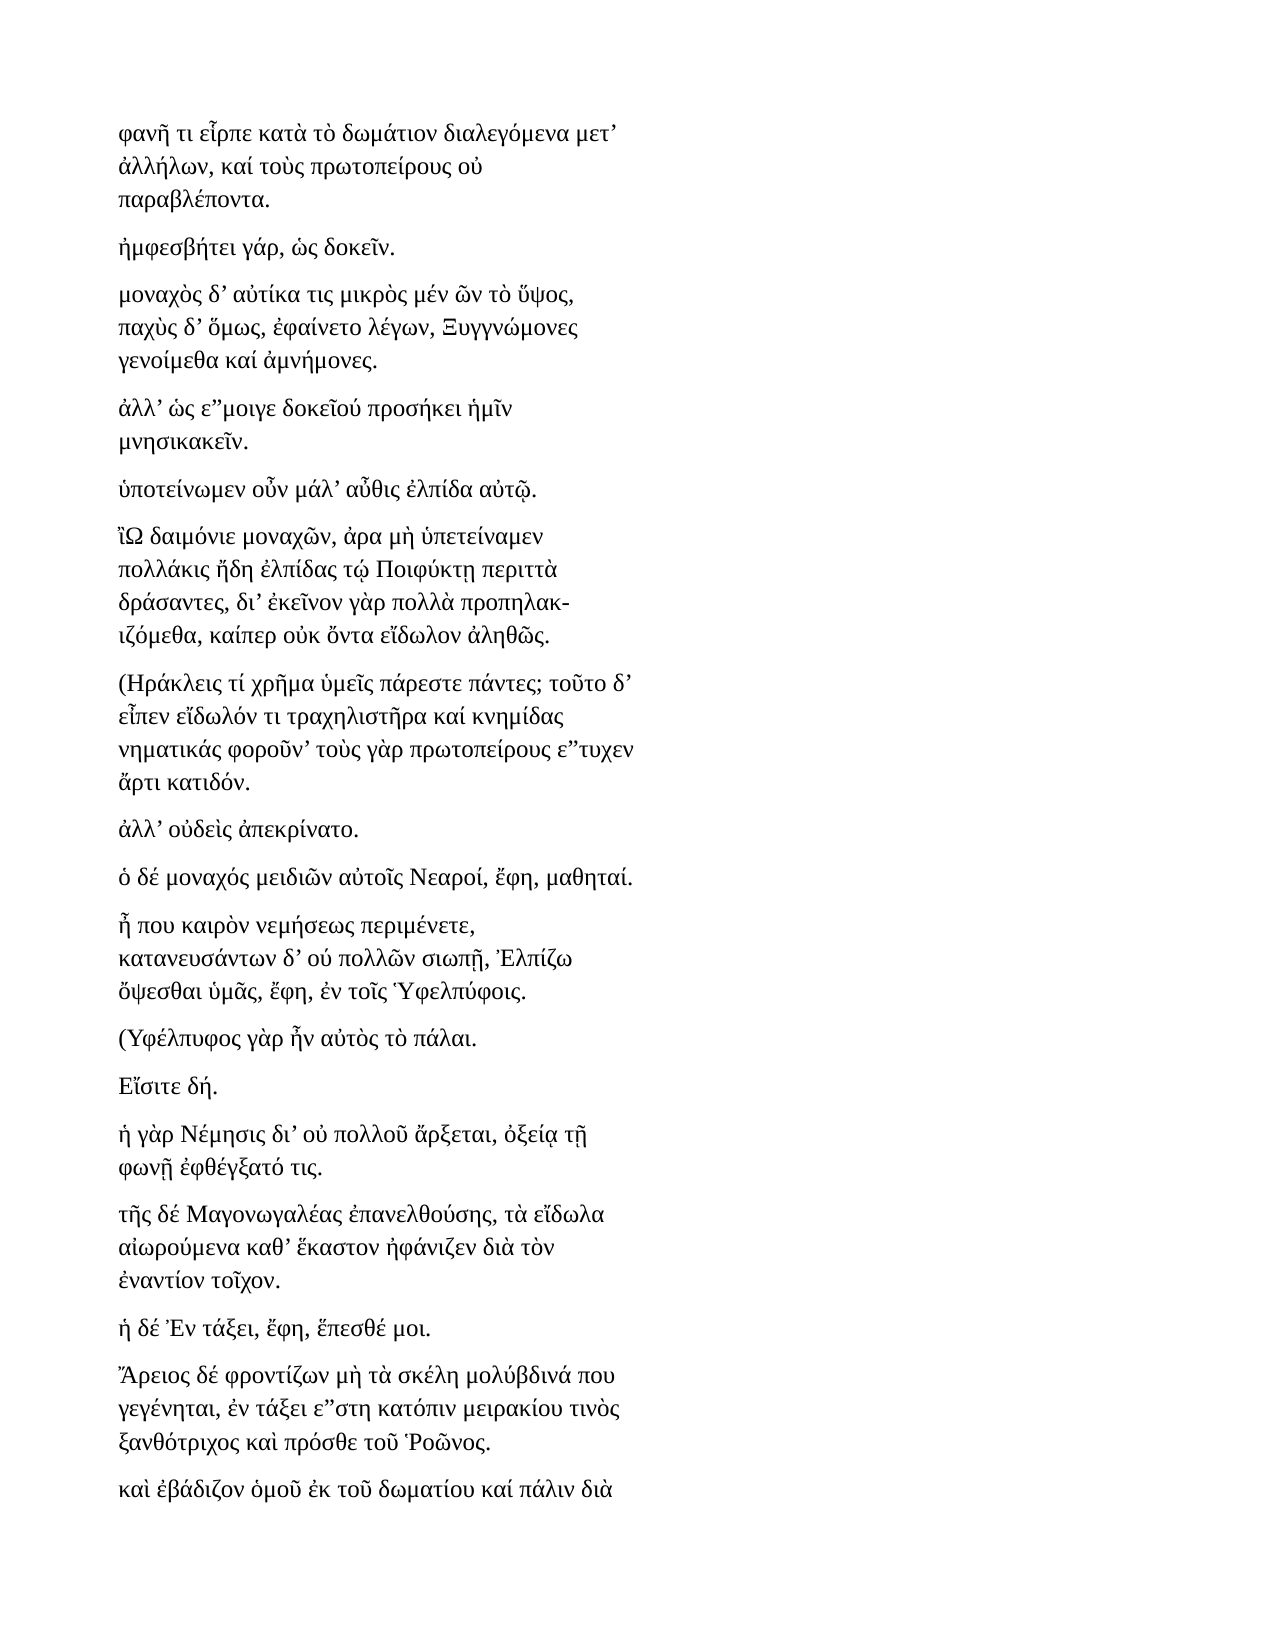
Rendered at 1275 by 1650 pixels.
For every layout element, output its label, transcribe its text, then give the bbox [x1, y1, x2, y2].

table_cell ἡ δέ Ἐν τάξει, ἔφη, ἕπεσθέ μοι. [118, 1313, 637, 1361]
table_cell [638, 1024, 1157, 1071]
table_cell [638, 1119, 1157, 1199]
table_cell [638, 862, 1157, 910]
table_cell [638, 118, 1157, 232]
table_cell [638, 1361, 1157, 1474]
table_cell μοναχὸς δ’ αὐτίκα τις μικρὸς μέν ῶν τὸ ὕψος, παχὺς δ’ ὅμως, ἐφαίνετο λέγων, Ξυγγνώμονες γενοίμεθα καί ἀμνήμονες. [118, 279, 637, 393]
table_cell [638, 668, 1157, 814]
table_cell Εἴσιτε δή. [118, 1071, 637, 1119]
table_cell ἦ που καιρὸν νεμήσεως περιμένετε, κατανευσάντων δ’ ού πολλῶν σιωπῇ, Ἐλπίζω ὄψεσθαι ὑμᾶς, ἔφη, ἐν τοῖς Ὑφελπύφοις. [118, 910, 637, 1023]
table_cell [638, 815, 1157, 862]
table_cell (Ηράκλεις τί χρῆμα ὑμεῖς πάρεστε πάντες; τοῦτο δ’ εἶπεν εἴδωλόν τι τραχηλιστῆρα καί κνημίδας νηματικάς φοροῦν’ τοὺς γὰρ πρωτοπείρους ε”τυχεν ἄρτι κατιδόν. [118, 668, 637, 814]
table_cell [638, 910, 1157, 1023]
table_cell ἠμφεσβήτει γάρ, ὡς δοκεῖν. [118, 232, 637, 279]
table_cell [638, 1199, 1157, 1313]
table_cell ἀλλ’ οὐδεὶς ἀπεκρίνατο. [118, 815, 637, 862]
table_cell [638, 393, 1157, 474]
table_cell ὑποτείνωμεν οὖν μάλ’ αὖθις ἐλπίδα αὐτῷ. [118, 474, 637, 521]
table_cell [638, 474, 1157, 521]
table_cell ἡ γὰρ Νέμησις δι’ οὐ πολλοῦ ἄρξεται, ὀξείᾳ τῇ φωνῇ ἐφθέγξατό τις. [118, 1119, 637, 1199]
table_cell [638, 279, 1157, 393]
table_cell καὶ ἐβάδιζον ὁμοῦ ἐκ τοῦ δωματίου καί πάλιν διὰ [118, 1474, 637, 1522]
table_cell (Υφέλπυφος γὰρ ἦν αὐτὸς τὸ πάλαι. [118, 1024, 637, 1071]
table_cell ὁ δέ μοναχός μειδιῶν αὐτοῖς Νεαροί, ἔφη, μαθηταί. [118, 862, 637, 910]
table_cell ἀλλ’ ὡς ε”μοιγε δοκεῖού προσήκει ἡμῖν μνησικακεῖν. [118, 393, 637, 474]
table_cell τῆς δέ Μαγονωγαλέας ἐπανελθούσης, τὰ εἴδωλα αἰωρούμενα καθ’ ἕκαστον ἠφάνιζεν διὰ τὸν ἐναντίον τοῖχον. [118, 1199, 637, 1313]
table_cell ἲΩ δαιμόνιε μοναχῶν, ἀρα μὴ ὑπετείναμεν πολλάκις ἤδη ἐλπίδας τῴ Ποιφύκτῃ περιττὰ δράσαντες, δι’ ἐκεῖνον γὰρ πολλὰ προπηλακ- ιζόμεθα, καίπερ οὐκ ὄντα εἴδωλον ἀληθῶς. [118, 521, 637, 668]
table_cell [638, 232, 1157, 279]
table_cell [638, 1474, 1157, 1522]
table_cell φανῆ τι εἷρπε κατὰ τὸ δωμάτιον διαλεγόμενα μετ’ ἀλλήλων, καί τοὺς πρωτοπείρους οὐ παραβλέποντα. [118, 118, 637, 232]
table_cell [638, 1313, 1157, 1361]
table_cell Ἄρειος δέ φροντίζων μὴ τὰ σκέλη μολύβδινά που γεγένηται, ἐν τάξει ε”στη κατόπιν μειρακίου τινὸς ξανθότριχος καὶ πρόσθε τοῦ Ῥοῶνος. [118, 1361, 637, 1474]
table_cell [638, 521, 1157, 668]
table_cell [638, 1071, 1157, 1119]
